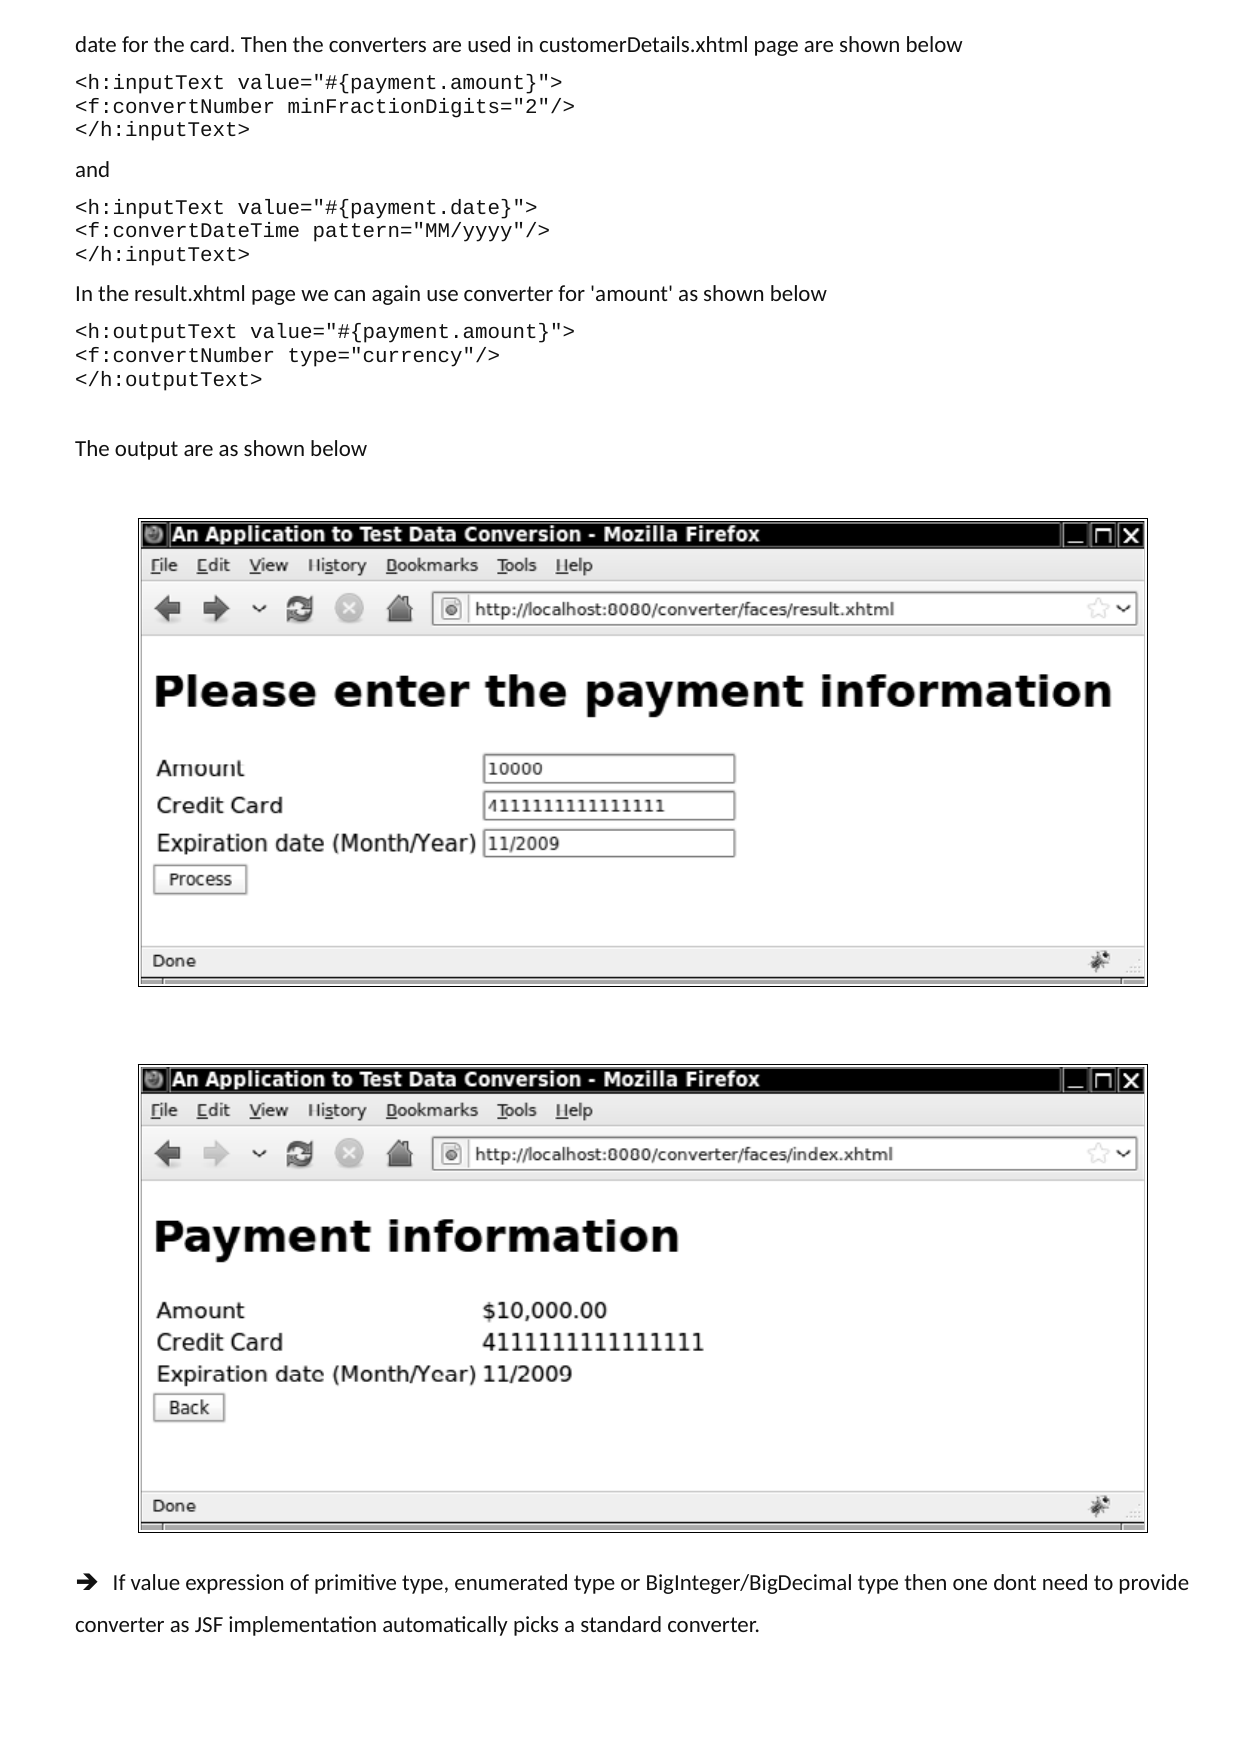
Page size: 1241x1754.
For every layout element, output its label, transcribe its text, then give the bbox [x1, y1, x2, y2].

text <h:inputText value="#{payment.amount}"> [75, 72, 1210, 96]
text <f:convertNumber type="currency"/> [75, 345, 1210, 369]
text <f:convertDateTime pattern="MM/yyyy"/> [75, 220, 1210, 244]
text and [75, 155, 1210, 183]
text The output are as shown below [75, 434, 1210, 462]
text <h:outputText value="#{payment.amount}"> [75, 321, 1210, 345]
text </h:outputText> [75, 369, 1210, 392]
text In the result.xhtml page we can again use converter for 'amount' as shown below [75, 279, 1210, 307]
text </h:inputText> [75, 119, 1210, 143]
text <h:inputText value="#{payment.date}"> [75, 197, 1210, 220]
text </h:inputText> [75, 244, 1210, 268]
list If value expression of primitive type, enumerated type or BigInteger/BigDecimal type then one dont need to provide converter as JSF implementation automatically picks a standard converter. [75, 1568, 1210, 1638]
list date for the card. Then the converters are used in customerDetails.xhtml page are shown below [75, 30, 1210, 58]
text <f:convertNumber minFractionDigits="2"/> [75, 96, 1210, 119]
